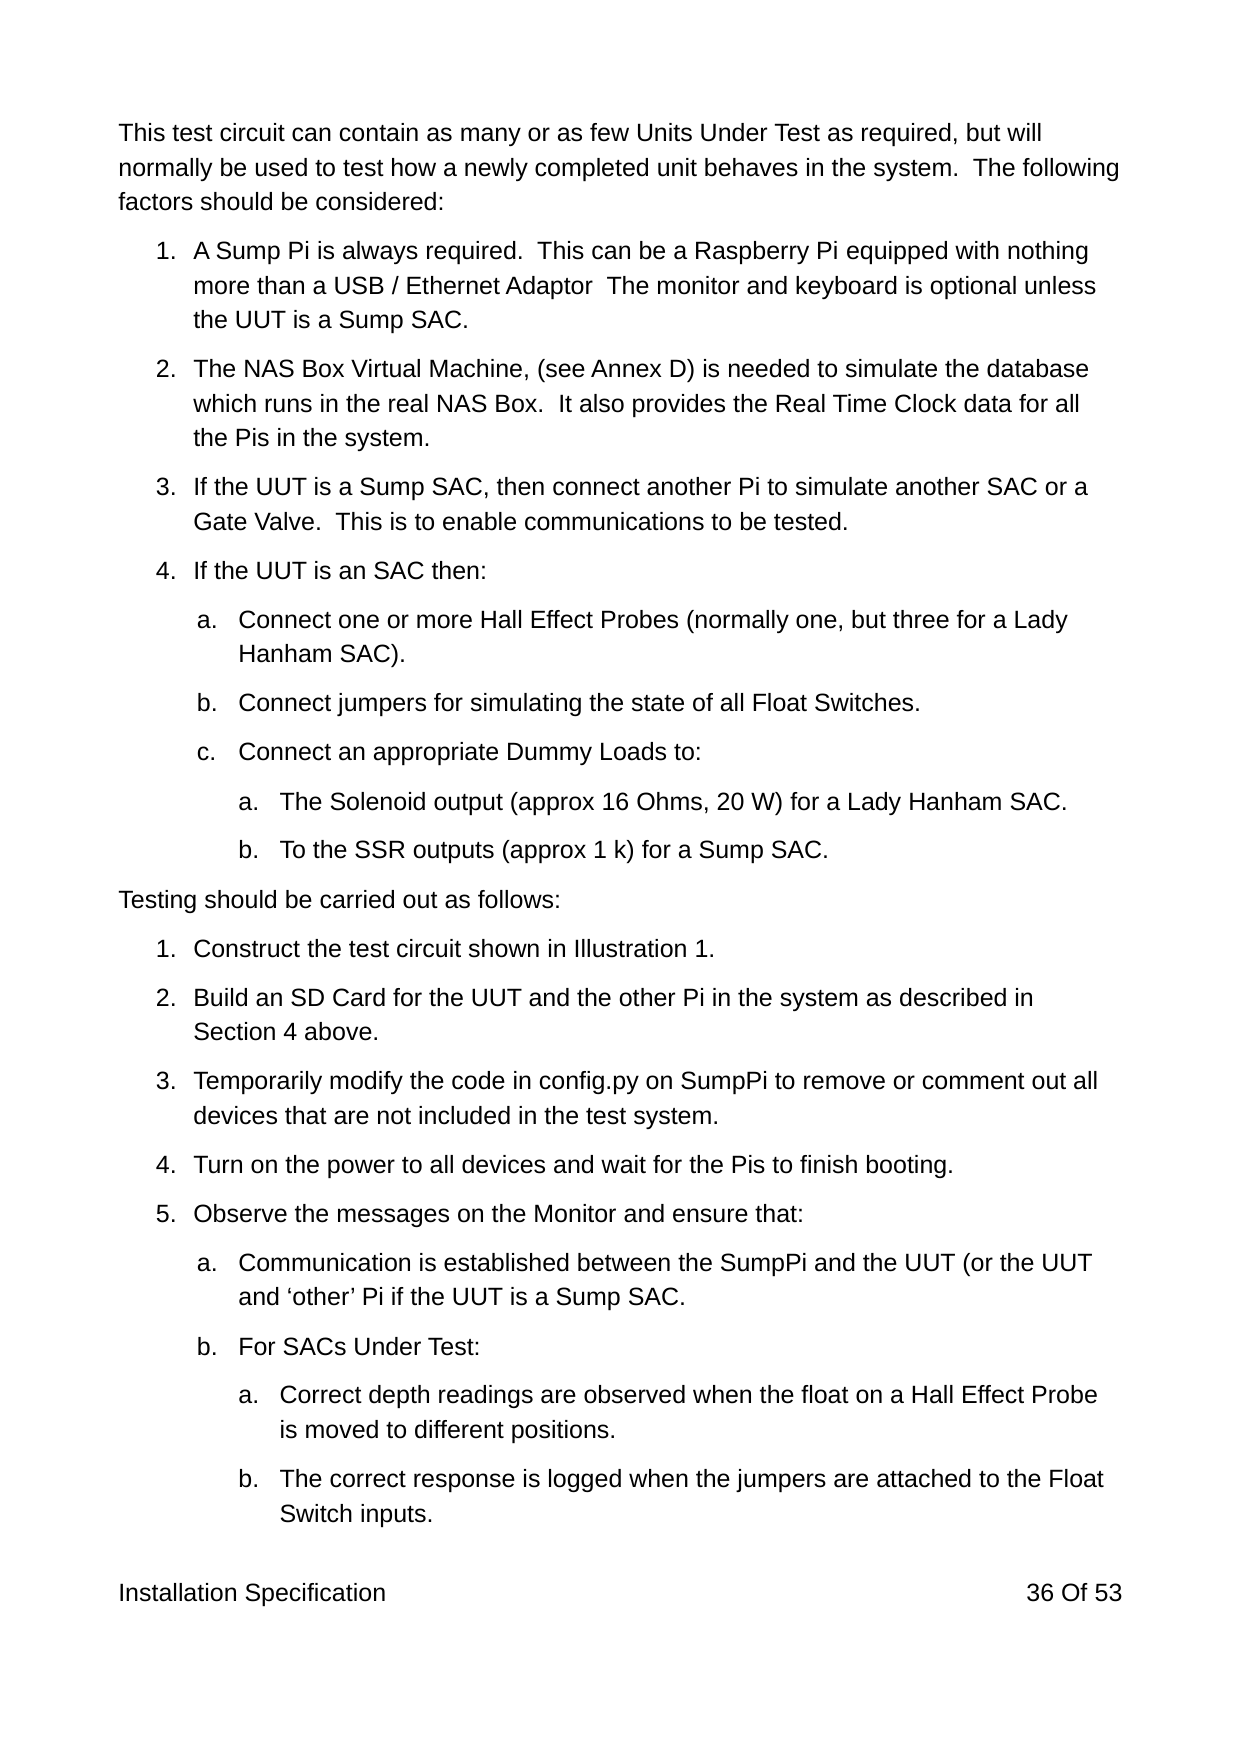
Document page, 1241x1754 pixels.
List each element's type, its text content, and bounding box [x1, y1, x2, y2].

list The NAS Box Virtual Machine, (see Annex D) is needed to simulate the database which runs in the real NAS Box. It also provides the Real Time Clock data for all the Pis in the system. [156, 354, 1122, 452]
list If the UUT is a Sump SAC, then connect another Pi to simulate another SAC or a Gate Valve. This is to enable communications to be tested. [156, 472, 1122, 535]
list Connect one or more Hall Effect Probes (normally one, but three for a Lady Hanham SAC). [197, 605, 1122, 668]
list Construct the test circuit shown in Illustration 1. [156, 934, 1122, 962]
list The Solenoid output (approx 16 Ohms, 20 W) for a Lady Hanham SAC. [238, 786, 1122, 815]
list Build an SD Card for the UUT and the other Pi in the system as described in Section 4 above. [156, 983, 1122, 1046]
list Connect jumpers for simulating the state of all Float Switches. [197, 688, 1122, 717]
list A Sump Pi is always required. This can be a Raspberry Pi equipped with nothing more than a USB / Ethernet Adaptor The monitor and keyboard is optional unless the UUT is a Sump SAC. [156, 236, 1122, 334]
list The correct response is logged when the jumpers are attached to the Float Switch inputs. [238, 1464, 1122, 1527]
list Connect an appropriate Dummy Loads to: [197, 737, 1122, 766]
list Temporarily modify the code in config.py on SumpPi to remove or comment out all devices that are not included in the test system. [156, 1066, 1122, 1129]
text This test circuit can contain as many or as few Units Under Test as required, but will normally be used to test how a newly completed unit behaves in the system. The following factors should be considered: [118, 118, 1122, 216]
list To the SSR outputs (approx 1 k) for a Sump SAC. [238, 836, 1122, 864]
list For SACs Under Test: [197, 1331, 1122, 1360]
text Testing should be carried out as follows: [118, 884, 1122, 913]
list Observe the messages on the Monitor and ensure that: [156, 1199, 1122, 1228]
list Turn on the power to all devices and wait for the Pis to finish booting. [156, 1150, 1122, 1178]
list Correct depth readings are observed when the float on a Hall Effect Probe is moved to different positions. [238, 1381, 1122, 1444]
list If the UUT is an SAC then: [156, 556, 1122, 584]
list Communication is established between the SumpPi and the UUT (or the UUT and ‘other’ Pi if the UUT is a Sump SAC. [197, 1248, 1122, 1311]
